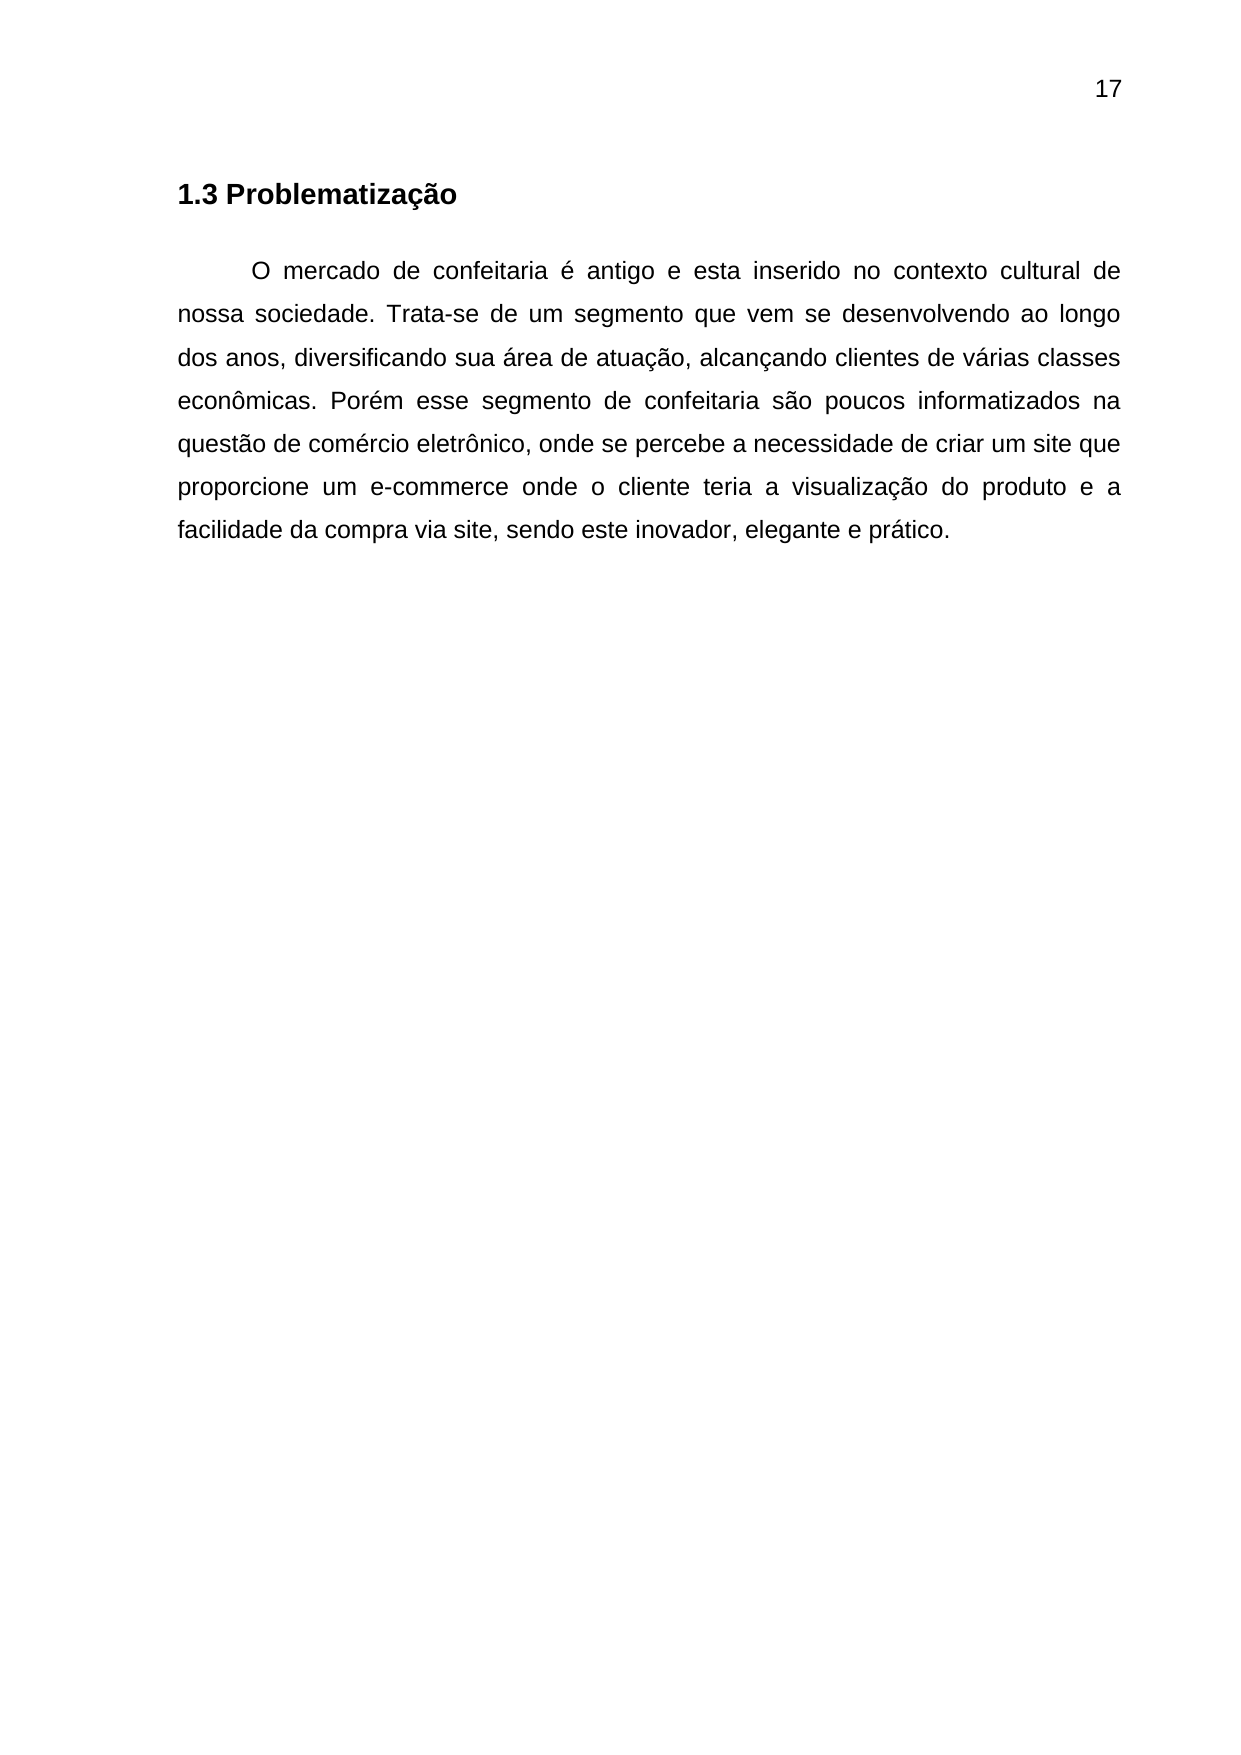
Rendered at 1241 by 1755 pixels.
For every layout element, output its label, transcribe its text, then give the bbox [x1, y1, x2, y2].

subtitle 1.3 Problematização [177, 177, 1122, 211]
text O mercado de confeitaria é antigo e esta inserido no contexto cultural de nossa sociedade. Trata-se de um segmento que vem se desenvolvendo ao longo dos anos, diversificando sua área de atuação, alcançando clientes de várias classes econômicas. Porém esse segmento de confeitaria são poucos informatizados na questão de comércio eletrônico, onde se percebe a necessidade de criar um site que proporcione um e-commerce onde o cliente teria a visualização do produto e a facilidade da compra via site, sendo este inovador, elegante e prático. [177, 256, 1122, 544]
